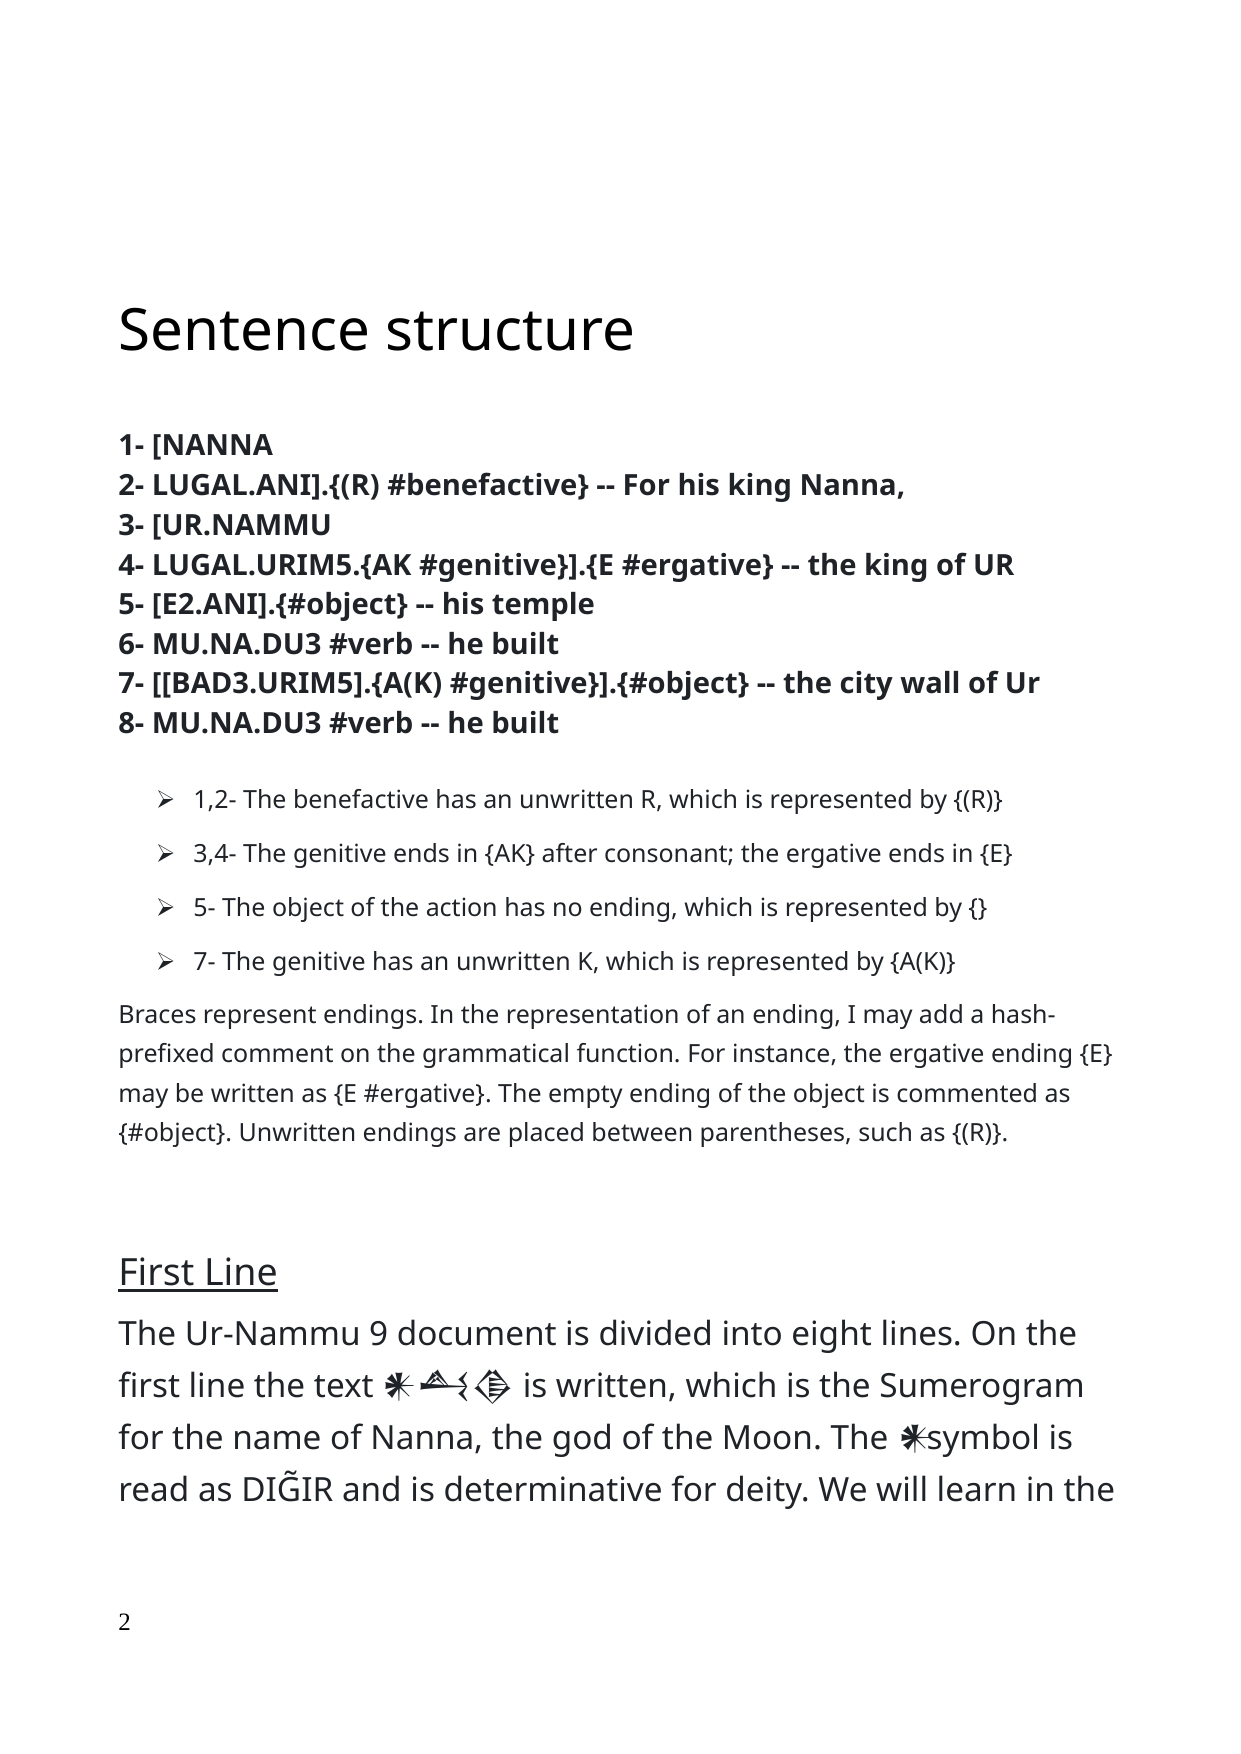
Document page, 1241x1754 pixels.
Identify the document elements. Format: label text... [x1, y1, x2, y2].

subtitle First Line [118, 1246, 1122, 1297]
text Braces represent endings. In the representation of an ending, I may add a hash-prefixed comment on the grammatical function. For instance, the ergative ending {E} may be written as {E #ergative}. The empty ending of the object is commented as {#object}. Unwritten endings are placed between parentheses, such as {(R)}. [118, 997, 1122, 1148]
list 1,2- The benefactive has an unwritten R, which is represented by {(R)} [156, 782, 1122, 816]
list 7- The genitive has an unwritten K, which is represented by {A(K)} [156, 943, 1122, 977]
text 1- [NANNA 2- LUGAL.ANI].{(R) #benefactive} -- For his king Nanna, 3- [UR.NAMMU 4- LUGAL.URIM5.{AK #genitive}].{E #ergative} -- the king of UR 5- [E2.ANI].{#object} -- his temple 6- MU.NA.DU3 #verb -- he built 7- [[BAD3.URIM5].{A(K) #genitive}].{#object} -- the city wall of Ur 8- MU.NA.DU3 #verb -- he built [118, 425, 1122, 742]
text The Ur-Nammu 9 document is divided into eight lines. On the first line the text 𒀭𒋀𒆠 is written, which is the Sumerogram for the name of Nanna, the god of the Moon. The 𒀭 symbol is read as DIG̃IR and is determinative for deity. We will learn in the [118, 1309, 1122, 1511]
text Sentence structure [118, 288, 1122, 368]
list 5- The object of the action has no ending, which is represented by {} [156, 889, 1122, 923]
list 3,4- The genitive ends in {AK} after consonant; the ergative ends in {E} [156, 836, 1122, 870]
